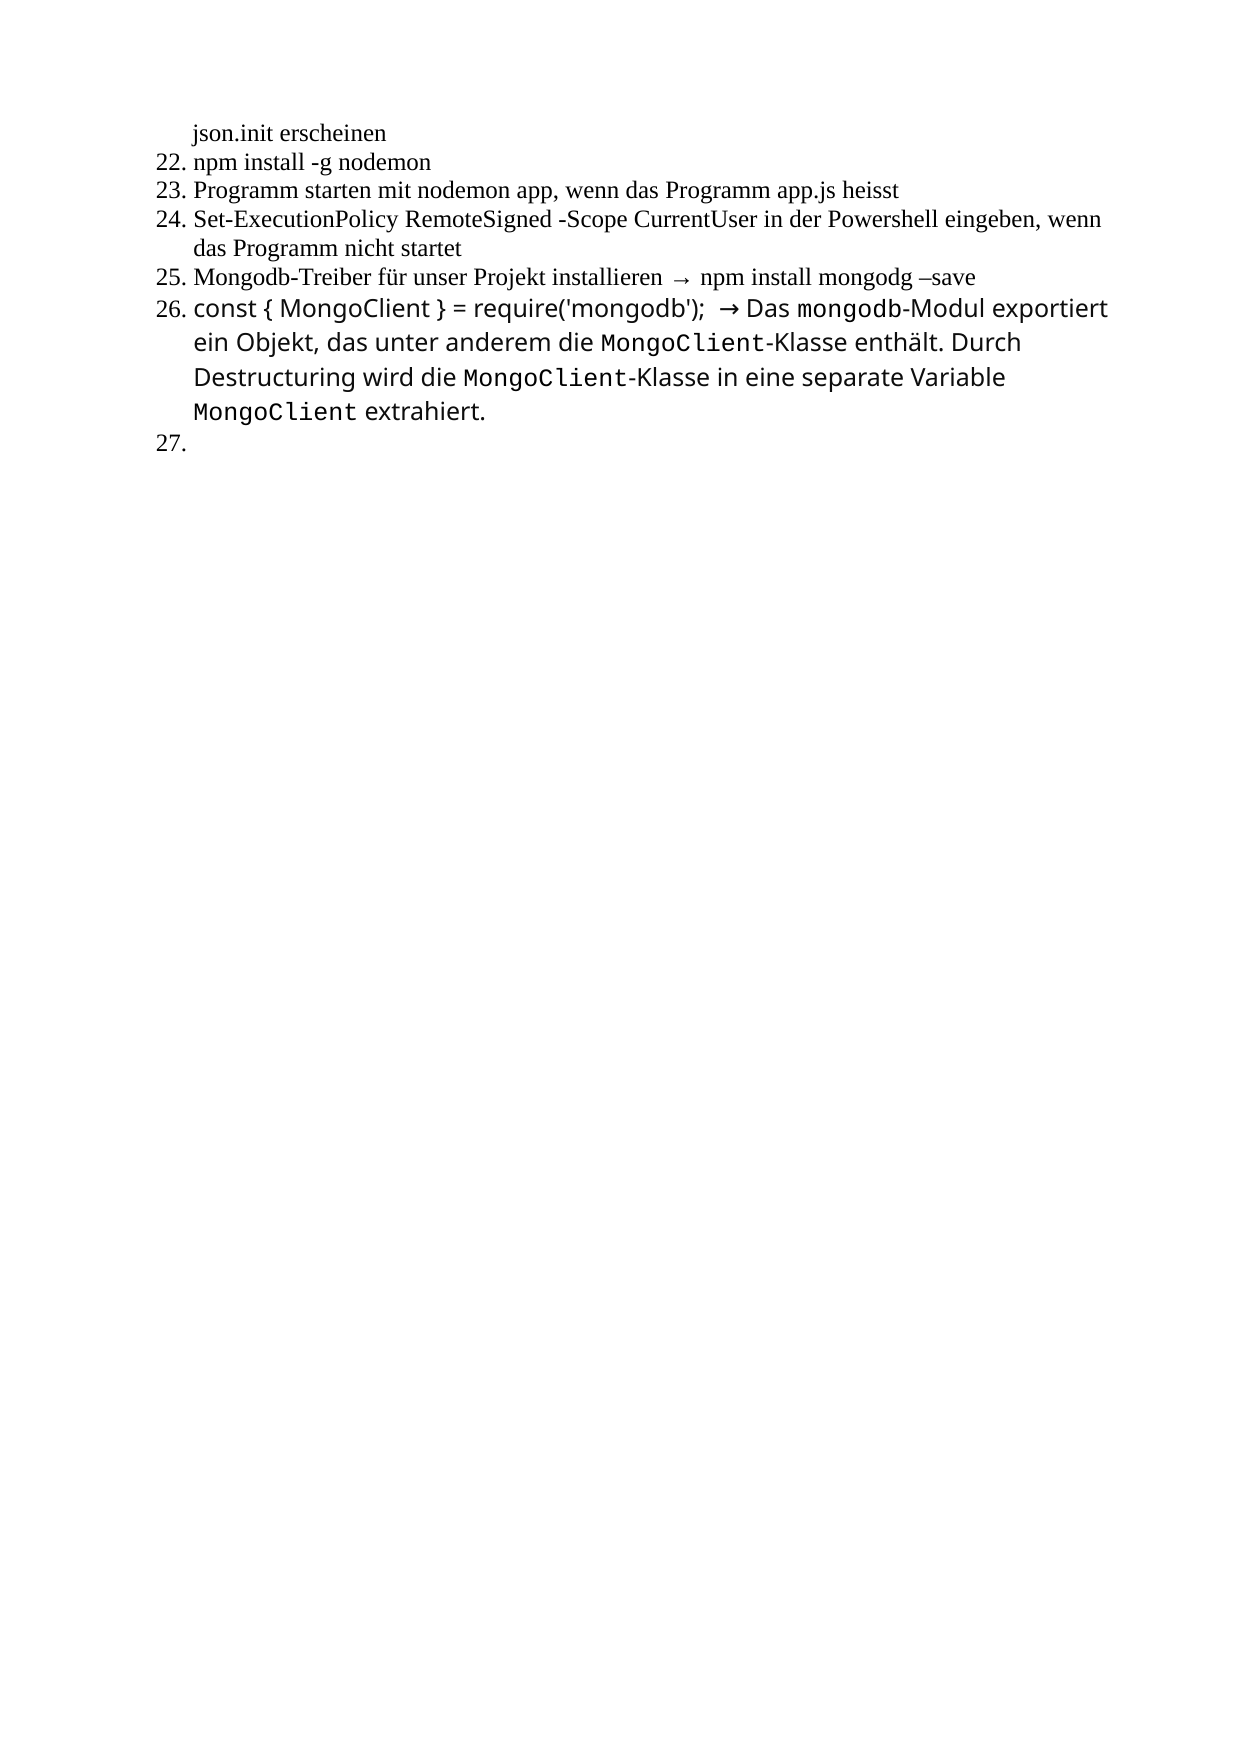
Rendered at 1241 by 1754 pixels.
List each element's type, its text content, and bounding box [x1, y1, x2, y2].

list Mongodb-Treiber für unser Projekt installieren → npm install mongodg –save [156, 262, 1122, 291]
list Set-ExecutionPolicy RemoteSigned -Scope CurrentUser in der Powershell eingeben, wenn das Programm nicht startet [156, 204, 1122, 262]
list const { MongoClient } = require('mongodb'); → Das mongodb-Modul exportiert ein Objekt, das unter anderem die MongoClient-Klasse enthält. Durch Destructuring wird die MongoClient-Klasse in eine separate Variable MongoClient extrahiert. [156, 291, 1122, 428]
list npm install -g nodemon [156, 147, 1122, 176]
list Programm starten mit nodemon app, wenn das Programm app.js heisst [156, 176, 1122, 204]
text json.init erscheinen [118, 118, 1122, 147]
